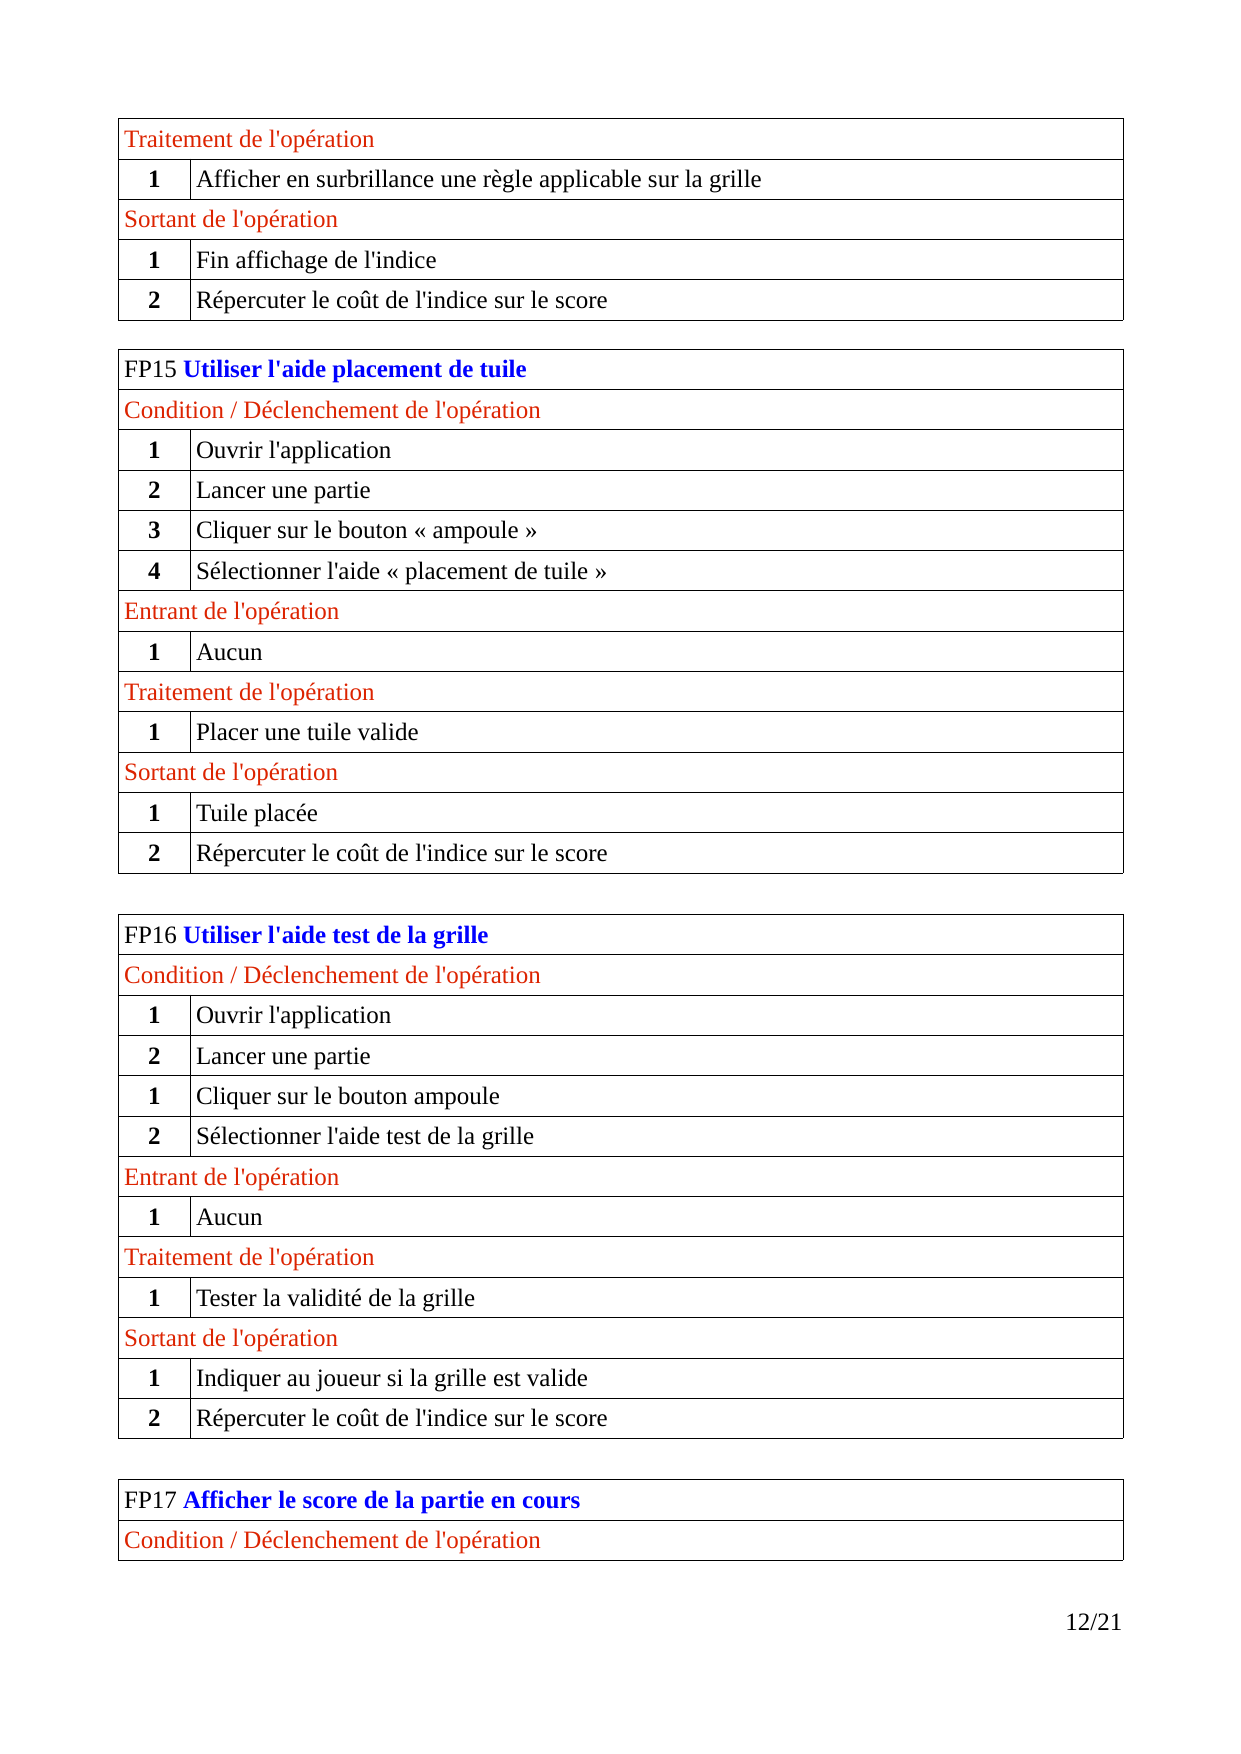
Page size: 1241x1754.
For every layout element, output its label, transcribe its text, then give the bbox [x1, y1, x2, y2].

table_cell Ouvrir l'application [191, 996, 1123, 1035]
table_cell Traitement de l'opération [119, 672, 1123, 711]
table_cell 1 [119, 1197, 190, 1236]
table_cell Sortant de l'opération [119, 1318, 1123, 1357]
table_cell Tuile placée [191, 793, 1123, 832]
table_cell 1 [119, 430, 190, 469]
table_cell Cliquer sur le bouton ampoule [191, 1076, 1123, 1116]
table_cell Entrant de l'opération [119, 591, 1123, 631]
table_cell Cliquer sur le bouton « ampoule » [191, 511, 1123, 550]
table_cell Fin affichage de l'indice [191, 240, 1123, 279]
table_cell 2 [119, 1036, 190, 1075]
table_cell Condition / Déclenchement de l'opération [119, 1521, 1123, 1560]
table_cell Répercuter le coût de l'indice sur le score [191, 280, 1123, 320]
table_cell 1 [119, 712, 190, 752]
table_cell Sélectionner l'aide test de la grille [191, 1117, 1123, 1156]
table_cell Aucun [191, 632, 1123, 671]
table_cell 1 [119, 240, 190, 279]
table_cell Répercuter le coût de l'indice sur le score [191, 833, 1123, 873]
table_cell Répercuter le coût de l'indice sur le score [191, 1399, 1123, 1438]
table_cell Ouvrir l'application [191, 430, 1123, 469]
table_cell Condition / Déclenchement de l'opération [119, 955, 1123, 994]
table_cell 2 [119, 280, 190, 320]
table_cell 1 [119, 160, 190, 199]
table_cell 3 [119, 511, 190, 550]
table_cell Lancer une partie [191, 471, 1123, 510]
table_cell 2 [119, 833, 190, 873]
table_cell Traitement de l'opération [119, 1237, 1123, 1277]
table_cell 1 [119, 1076, 190, 1116]
table_header FP15 Utiliser l'aide placement de tuile [119, 350, 1123, 389]
table_header FP17 Afficher le score de la partie en cours [119, 1480, 1123, 1520]
table_cell Placer une tuile valide [191, 712, 1123, 752]
table_cell Sélectionner l'aide « placement de tuile » [191, 551, 1123, 590]
table_cell 2 [119, 471, 190, 510]
table_cell 1 [119, 996, 190, 1035]
table_cell Aucun [191, 1197, 1123, 1236]
table_cell Tester la validité de la grille [191, 1278, 1123, 1317]
table_cell Sortant de l'opération [119, 200, 1123, 239]
table_cell 1 [119, 1359, 190, 1398]
table_cell 1 [119, 1278, 190, 1317]
table_cell 2 [119, 1399, 190, 1438]
table_cell 2 [119, 1117, 190, 1156]
table_cell Lancer une partie [191, 1036, 1123, 1075]
table_cell 4 [119, 551, 190, 590]
table_cell Entrant de l'opération [119, 1157, 1123, 1196]
table_cell Condition / Déclenchement de l'opération [119, 390, 1123, 429]
table_cell Sortant de l'opération [119, 753, 1123, 792]
table_cell Traitement de l'opération [119, 119, 1123, 158]
table_cell 1 [119, 793, 190, 832]
table_cell 1 [119, 632, 190, 671]
table_cell Afficher en surbrillance une règle applicable sur la grille [191, 160, 1123, 199]
table_cell Indiquer au joueur si la grille est valide [191, 1359, 1123, 1398]
table_header FP16 Utiliser l'aide test de la grille [119, 915, 1123, 954]
